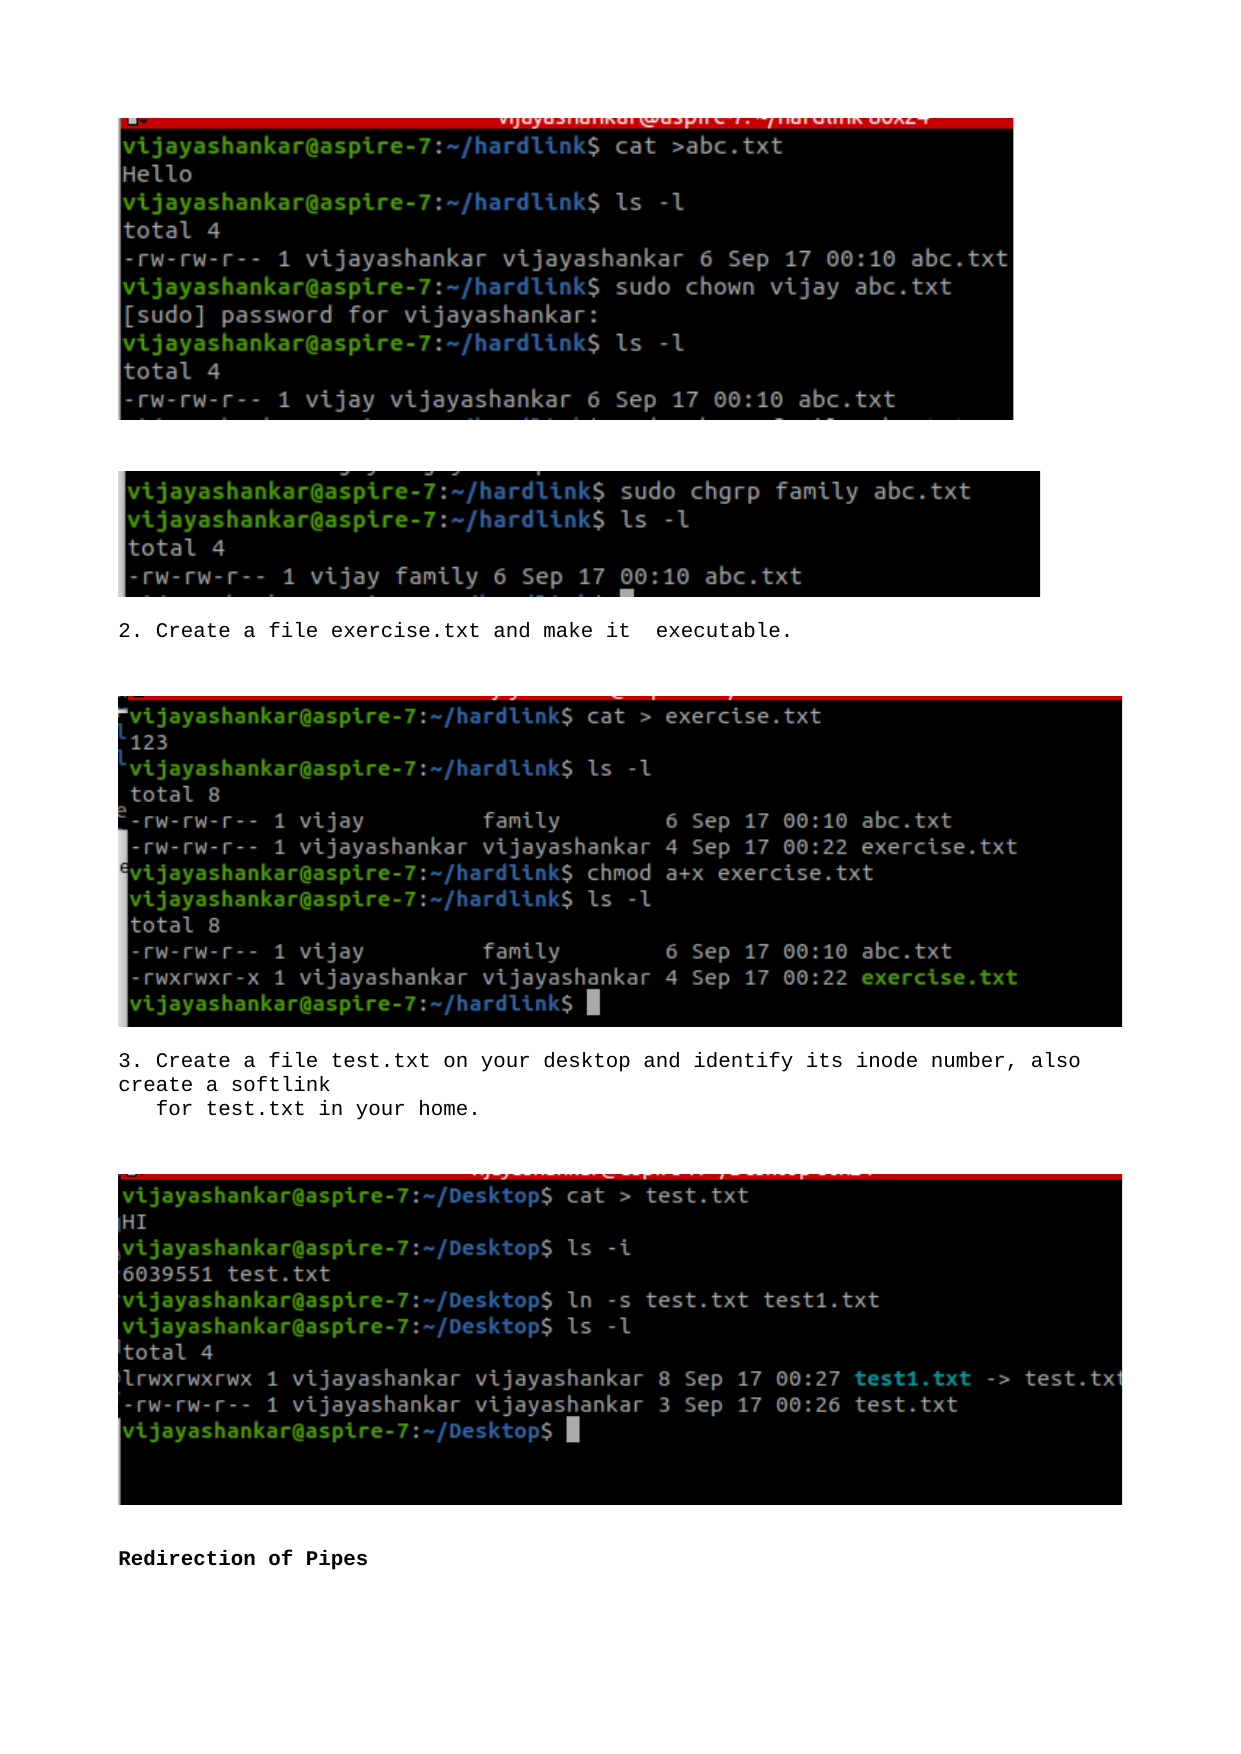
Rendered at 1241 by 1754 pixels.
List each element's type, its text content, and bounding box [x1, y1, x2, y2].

text 2. Create a file exercise.txt and make it executable. [118, 620, 1122, 644]
text Redirection of Pipes [118, 1524, 1122, 1571]
text 3. Create a file test.txt on your desktop and identify its inode number, also create a softlink [118, 1051, 1122, 1098]
text for test.txt in your home. [118, 1098, 1122, 1121]
